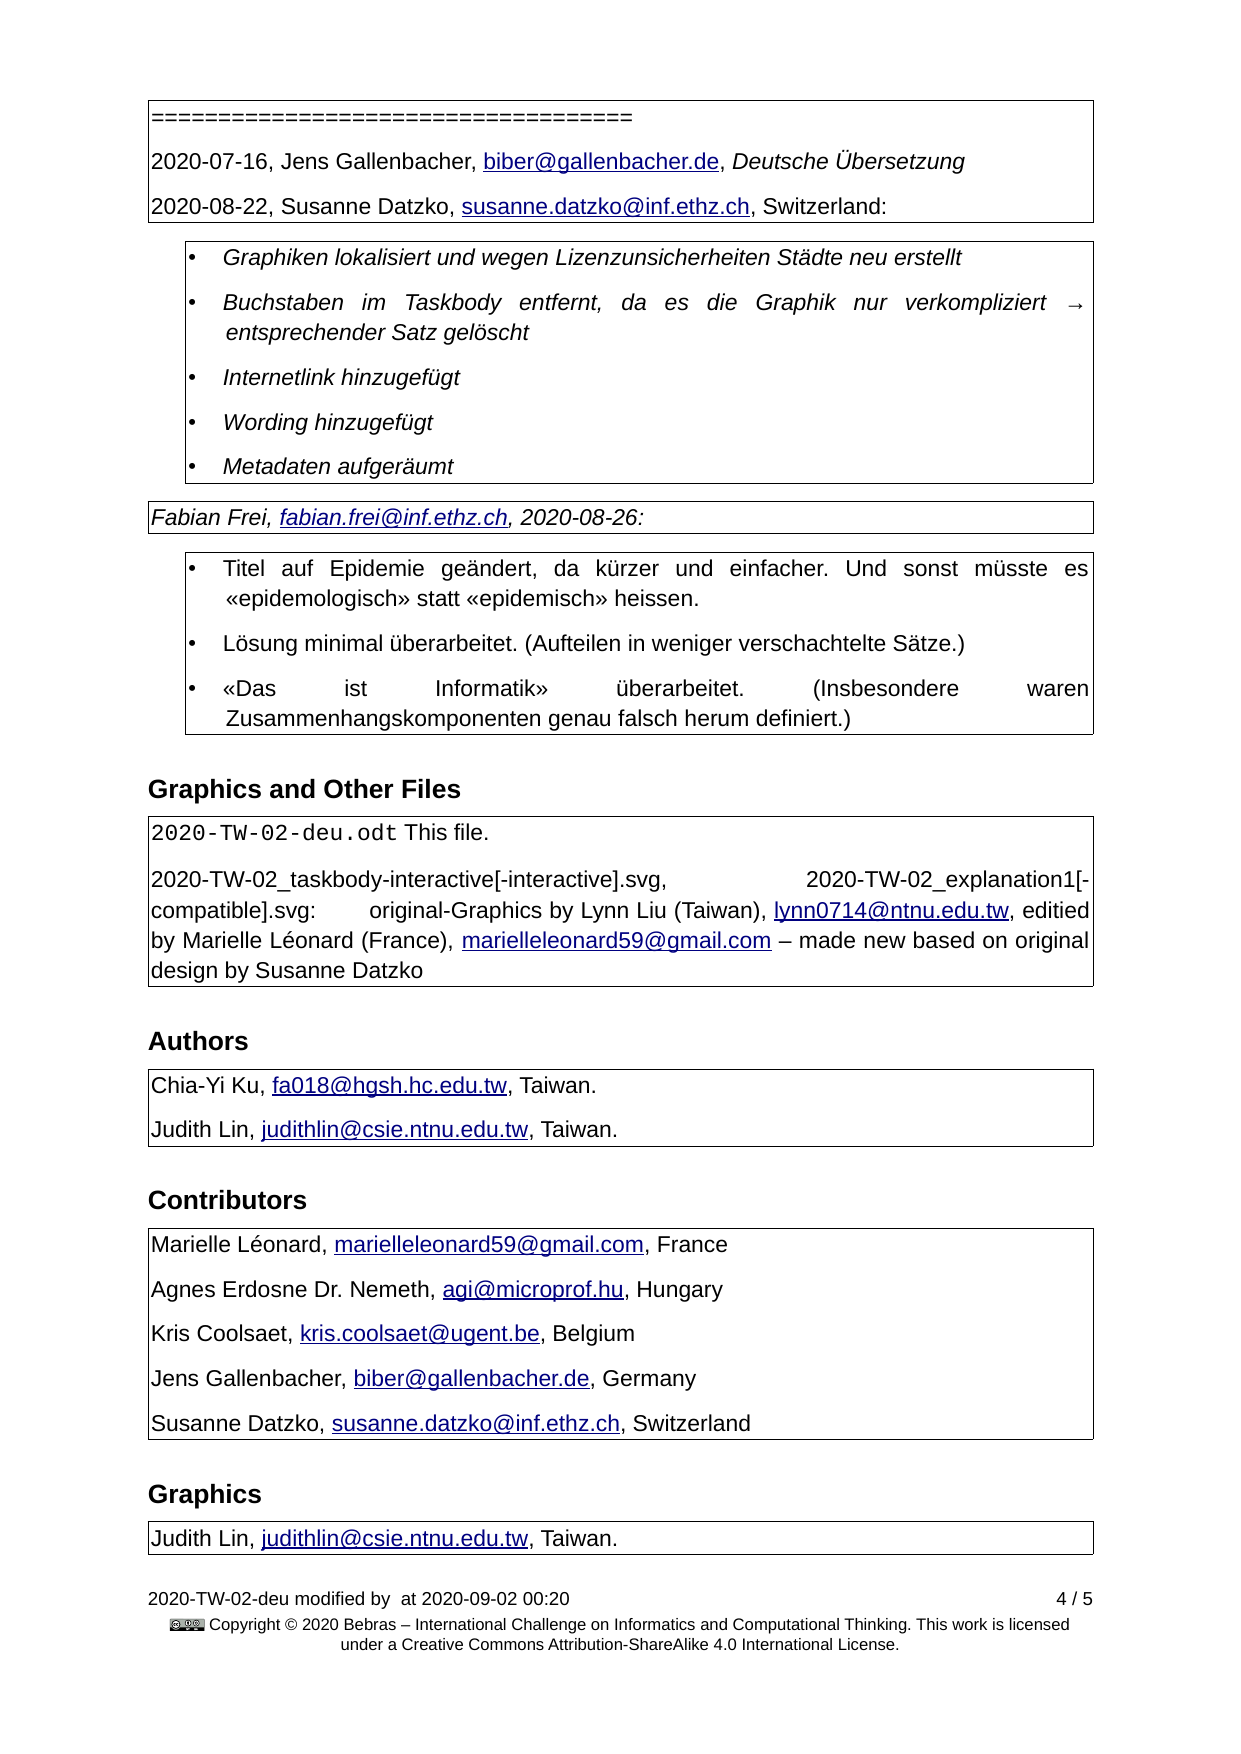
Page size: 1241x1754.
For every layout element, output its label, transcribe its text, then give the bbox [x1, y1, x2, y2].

subtitle Graphics [148, 1479, 1093, 1509]
text Kris Coolsaet, kris.coolsaet@ugent.be, Belgium [149, 1317, 1093, 1347]
text Judith Lin, judithlin@csie.ntnu.edu.tw, Taiwan. [149, 1522, 1093, 1554]
text Agnes Erdosne Dr. Nemeth, agi@microprof.hu, Hungary [149, 1273, 1093, 1302]
list «Das ist Informatik» überarbeitet. (Insbesondere waren Zusammenhangskomponenten genau falsch herum definiert.) [186, 672, 1093, 734]
text 2020-TW-02_taskbody-interactive[-interactive].svg, 2020-TW-02_explanation1[-compatible].svg: original-Graphics by Lynn Liu (Taiwan), lynn0714@ntnu.edu.tw, editied by Marielle Léonard (France), marielleleonard59@gmail.com – made new based on original design by Susanne Datzko [149, 863, 1093, 986]
text 2020-TW-02-deu.odt This file. [149, 817, 1093, 848]
text Marielle Léonard, marielleleonard59@gmail.com, France [149, 1229, 1093, 1257]
subtitle Graphics and Other Files [148, 773, 1093, 804]
subtitle Authors [148, 1026, 1093, 1056]
list Buchstaben im Taskbody entfernt, da es die Graphik nur verkompliziert → entsprechender Satz gelöscht [186, 286, 1093, 345]
list Wording hinzugefügt [186, 405, 1093, 435]
list Titel auf Epidemie geändert, da kürzer und einfacher. Und sonst müsste es «epidemologisch» statt «epidemisch» heissen. [186, 553, 1093, 611]
text Jens Gallenbacher, biber@gallenbacher.de, Germany [149, 1362, 1093, 1392]
text Fabian Frei, fabian.frei@inf.ethz.ch, 2020-08-26: [149, 502, 1093, 533]
text Susanne Datzko, susanne.datzko@inf.ethz.ch, Switzerland [149, 1407, 1093, 1439]
list Lösung minimal überarbeitet. (Aufteilen in weniger verschachtelte Sätze.) [186, 627, 1093, 656]
text 2020-08-22, Susanne Datzko, susanne.datzko@inf.ethz.ch, Switzerland: [149, 190, 1093, 222]
list Graphiken lokalisiert und wegen Lizenzunsicherheiten Städte neu erstellt [186, 242, 1093, 270]
text 2020-07-16, Jens Gallenbacher, biber@gallenbacher.de, Deutsche Übersetzung [149, 145, 1093, 174]
text ==================================== [149, 101, 1093, 130]
list Metadaten aufgeräumt [186, 450, 1093, 483]
text Judith Lin, judithlin@csie.ntnu.edu.tw, Taiwan. [149, 1113, 1093, 1146]
subtitle Contributors [148, 1185, 1093, 1215]
text Chia-Yi Ku, fa018@hgsh.hc.edu.tw, Taiwan. [149, 1070, 1093, 1098]
list Internetlink hinzugefügt [186, 361, 1093, 390]
